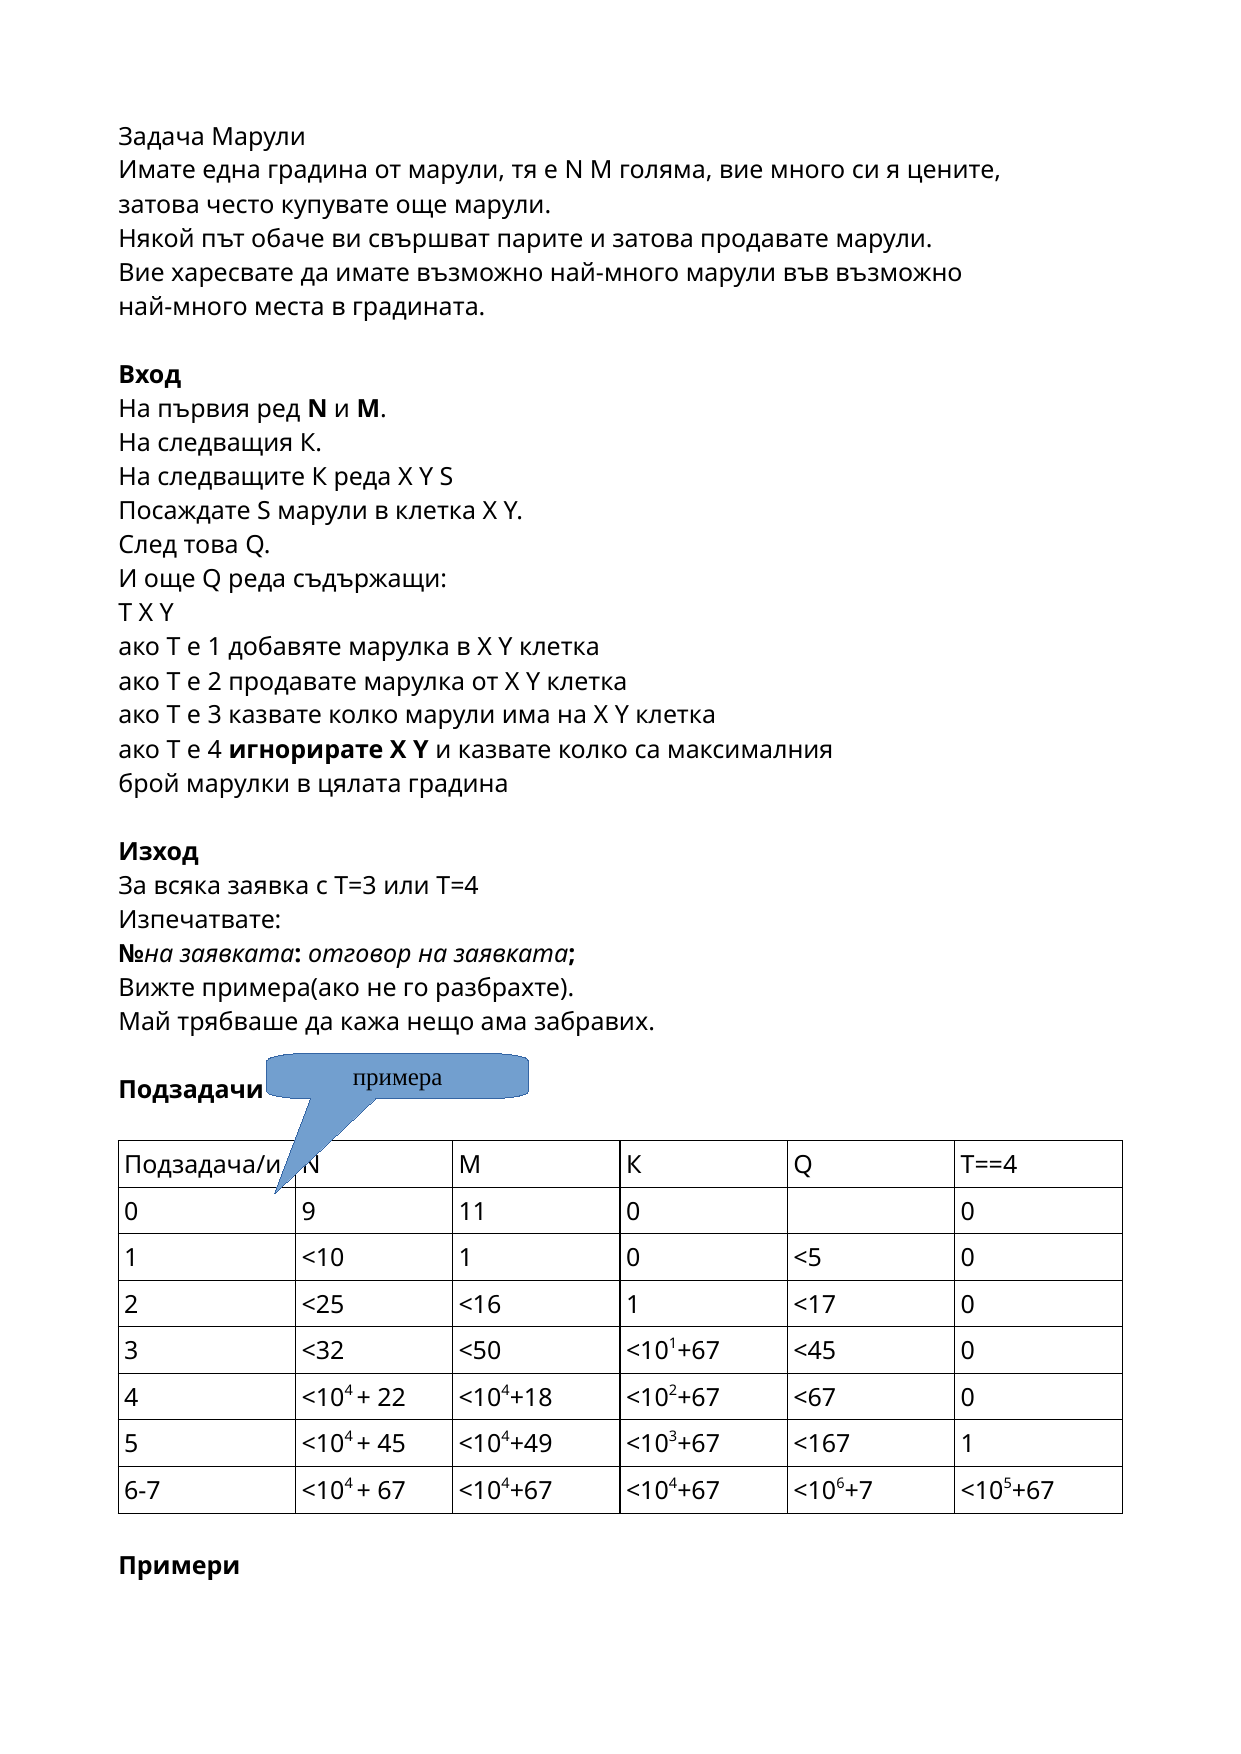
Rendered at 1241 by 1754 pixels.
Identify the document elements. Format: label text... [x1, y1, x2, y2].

table_cell <104+49 [453, 1420, 619, 1466]
text Задача Марули Имате една градина от марули, тя е N M голяма, вие много си я цените, [118, 118, 1122, 186]
text Май трябваше да кажа нещо ама забравих. Подзадачи [118, 1004, 1122, 1106]
table_header К [621, 1141, 787, 1187]
table_cell 0 [621, 1188, 787, 1233]
table_cell <10 [296, 1234, 452, 1280]
table_cell <104 + 67 [296, 1467, 452, 1512]
text На първия ред N и M. На следващия К. На следващите К реда X Y S Посаждате S марули в клетка X Y. [118, 391, 1122, 527]
table_cell <67 [788, 1374, 954, 1419]
table_cell 0 [955, 1327, 1122, 1373]
table_cell <104 + 22 [296, 1374, 452, 1419]
text най-много места в градината. [118, 288, 1122, 357]
table_cell <104+67 [621, 1467, 787, 1512]
table_cell <5 [788, 1234, 954, 1280]
table_header N [296, 1141, 452, 1187]
table_cell <103+67 [621, 1420, 787, 1466]
table_cell [788, 1188, 954, 1233]
table_cell <101+67 [621, 1327, 787, 1373]
table_cell 0 [955, 1281, 1122, 1326]
text брой марулки в цялата градина [118, 765, 1122, 833]
table_cell <16 [453, 1281, 619, 1326]
table_header Q [788, 1141, 954, 1187]
table_cell 6-7 [119, 1467, 295, 1512]
table_cell <104 + 45 [296, 1420, 452, 1466]
table_cell 0 [119, 1188, 295, 1233]
table_cell 9 [296, 1188, 452, 1233]
table_cell 1 [621, 1281, 787, 1326]
table_cell 1 [955, 1420, 1122, 1466]
table_cell 0 [955, 1188, 1122, 1233]
table_cell <32 [296, 1327, 452, 1373]
table_cell <50 [453, 1327, 619, 1373]
table_cell <104+67 [453, 1467, 619, 1512]
table_header Подзадача/и [119, 1141, 294, 1187]
table_cell 0 [621, 1234, 787, 1280]
table_cell <104+18 [453, 1374, 619, 1419]
table_cell 1 [119, 1234, 295, 1280]
table_cell <102+67 [621, 1374, 787, 1419]
table_cell 11 [453, 1188, 619, 1233]
table_cell 0 [955, 1374, 1122, 1419]
text Примери [118, 1514, 1122, 1616]
table_cell 3 [119, 1327, 295, 1373]
table_cell 0 [955, 1234, 1122, 1280]
text Изход За всяка заявка с Т=3 или Т=4 Изпечатвате: №на заявката: отговор на заявката; Вижте примера(ако не го разбрахте). [118, 833, 1122, 1004]
table_cell <105+67 [955, 1467, 1122, 1512]
text затова често купувате още марули. Някой път обаче ви свършват парите и затова продавате марули. Вие харесвате да имате възможно най-много марули във възможно [118, 186, 1122, 288]
table_cell 4 [119, 1374, 295, 1419]
table_cell 5 [119, 1420, 295, 1466]
table_header T==4 [955, 1141, 1122, 1187]
table_cell <17 [788, 1281, 954, 1326]
table_cell 1 [453, 1234, 619, 1280]
table_cell 2 [119, 1281, 295, 1326]
table_header М [453, 1141, 619, 1187]
table_cell <167 [788, 1420, 954, 1466]
table_cell <25 [296, 1281, 452, 1326]
text След това Q. И още Q реда съдържащи: T X Y ако Т е 1 добавяте марулка в X Y клетка ако Т е 2 продавате марулка от X Y клетка ако Т е 3 казвате колко марули има на X Y клетка ако Т е 4 игнорирате X Y и казвате колко са максималния [118, 527, 1122, 765]
text Вход [118, 357, 1122, 391]
table_cell <106+7 [788, 1467, 954, 1512]
table_cell <45 [788, 1327, 954, 1373]
